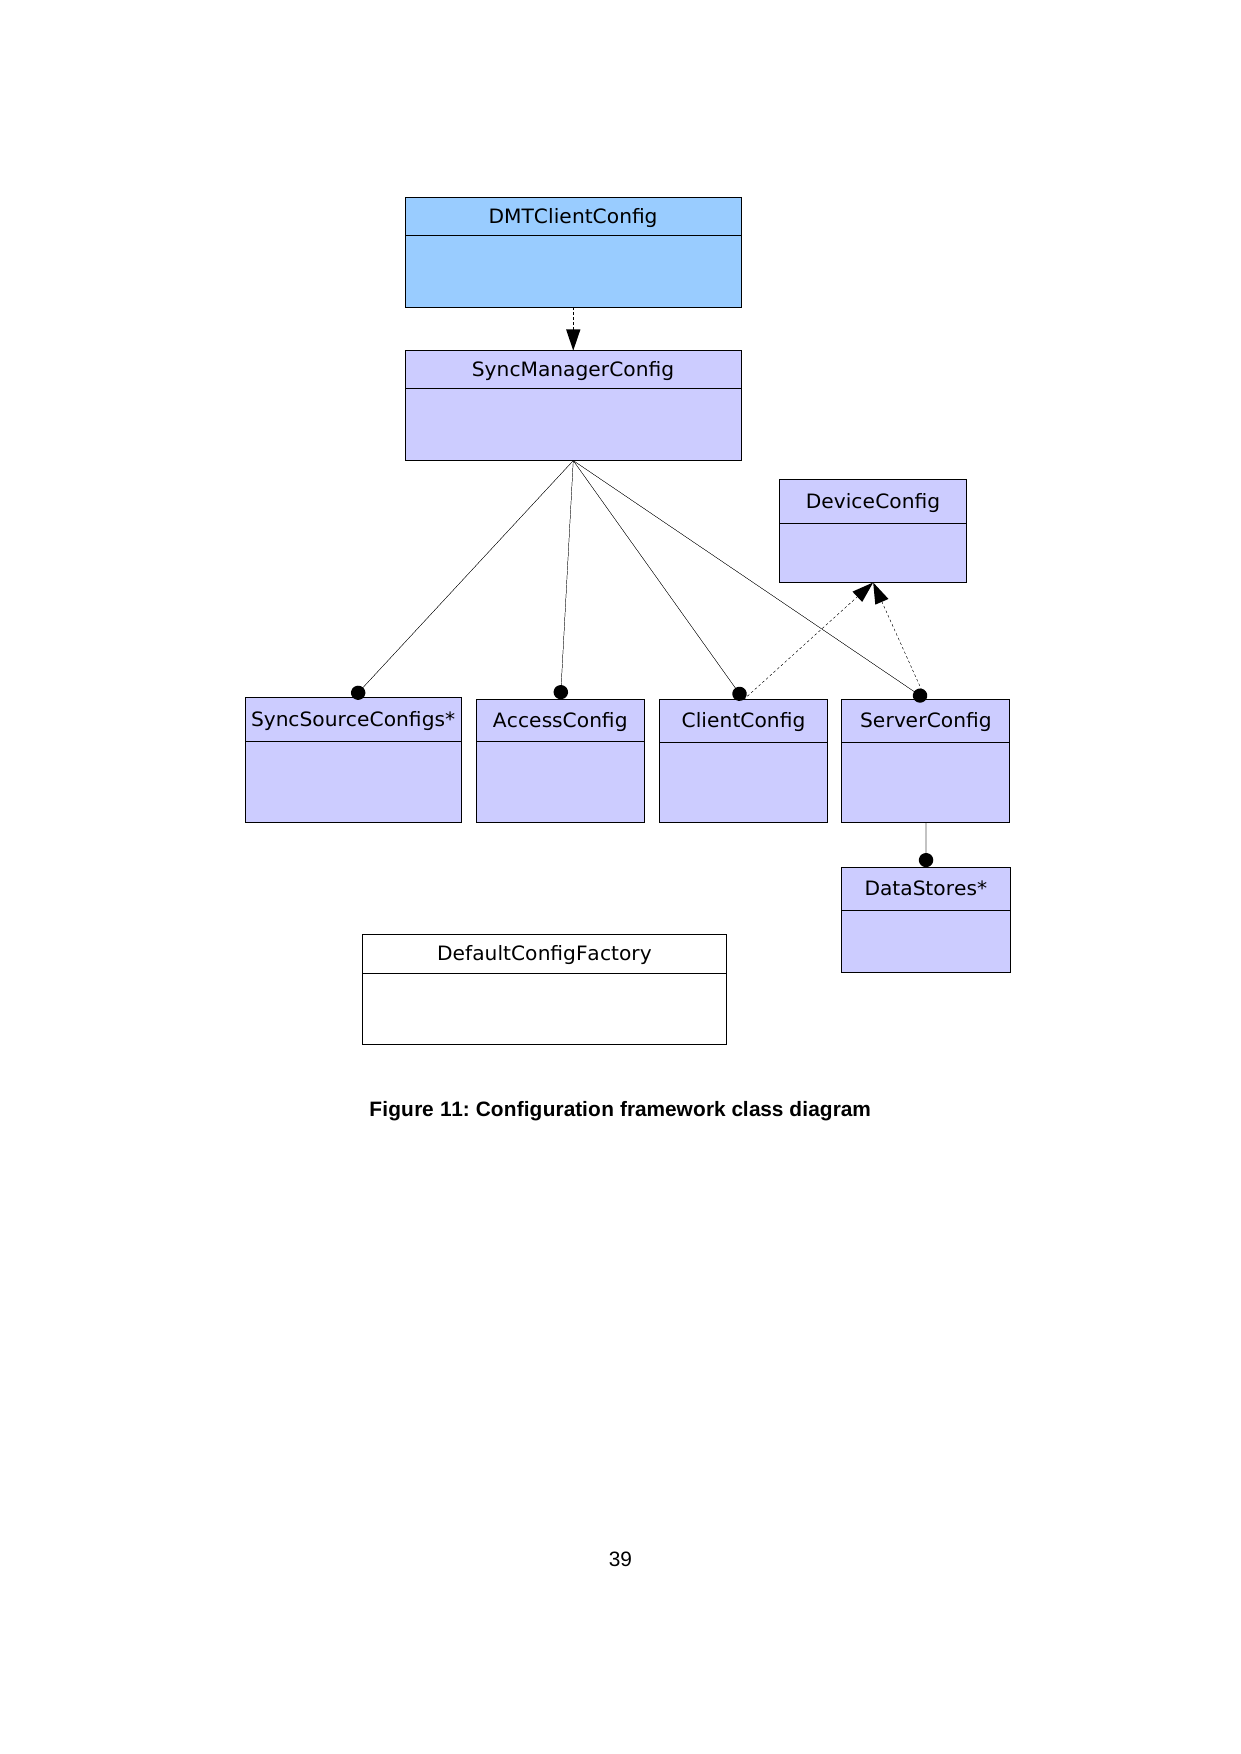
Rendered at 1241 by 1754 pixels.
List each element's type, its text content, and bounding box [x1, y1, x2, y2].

text Figure 11: Configuration framework class diagram [179, 202, 1061, 1121]
text [179, 177, 1061, 202]
text [179, 1121, 1061, 1516]
